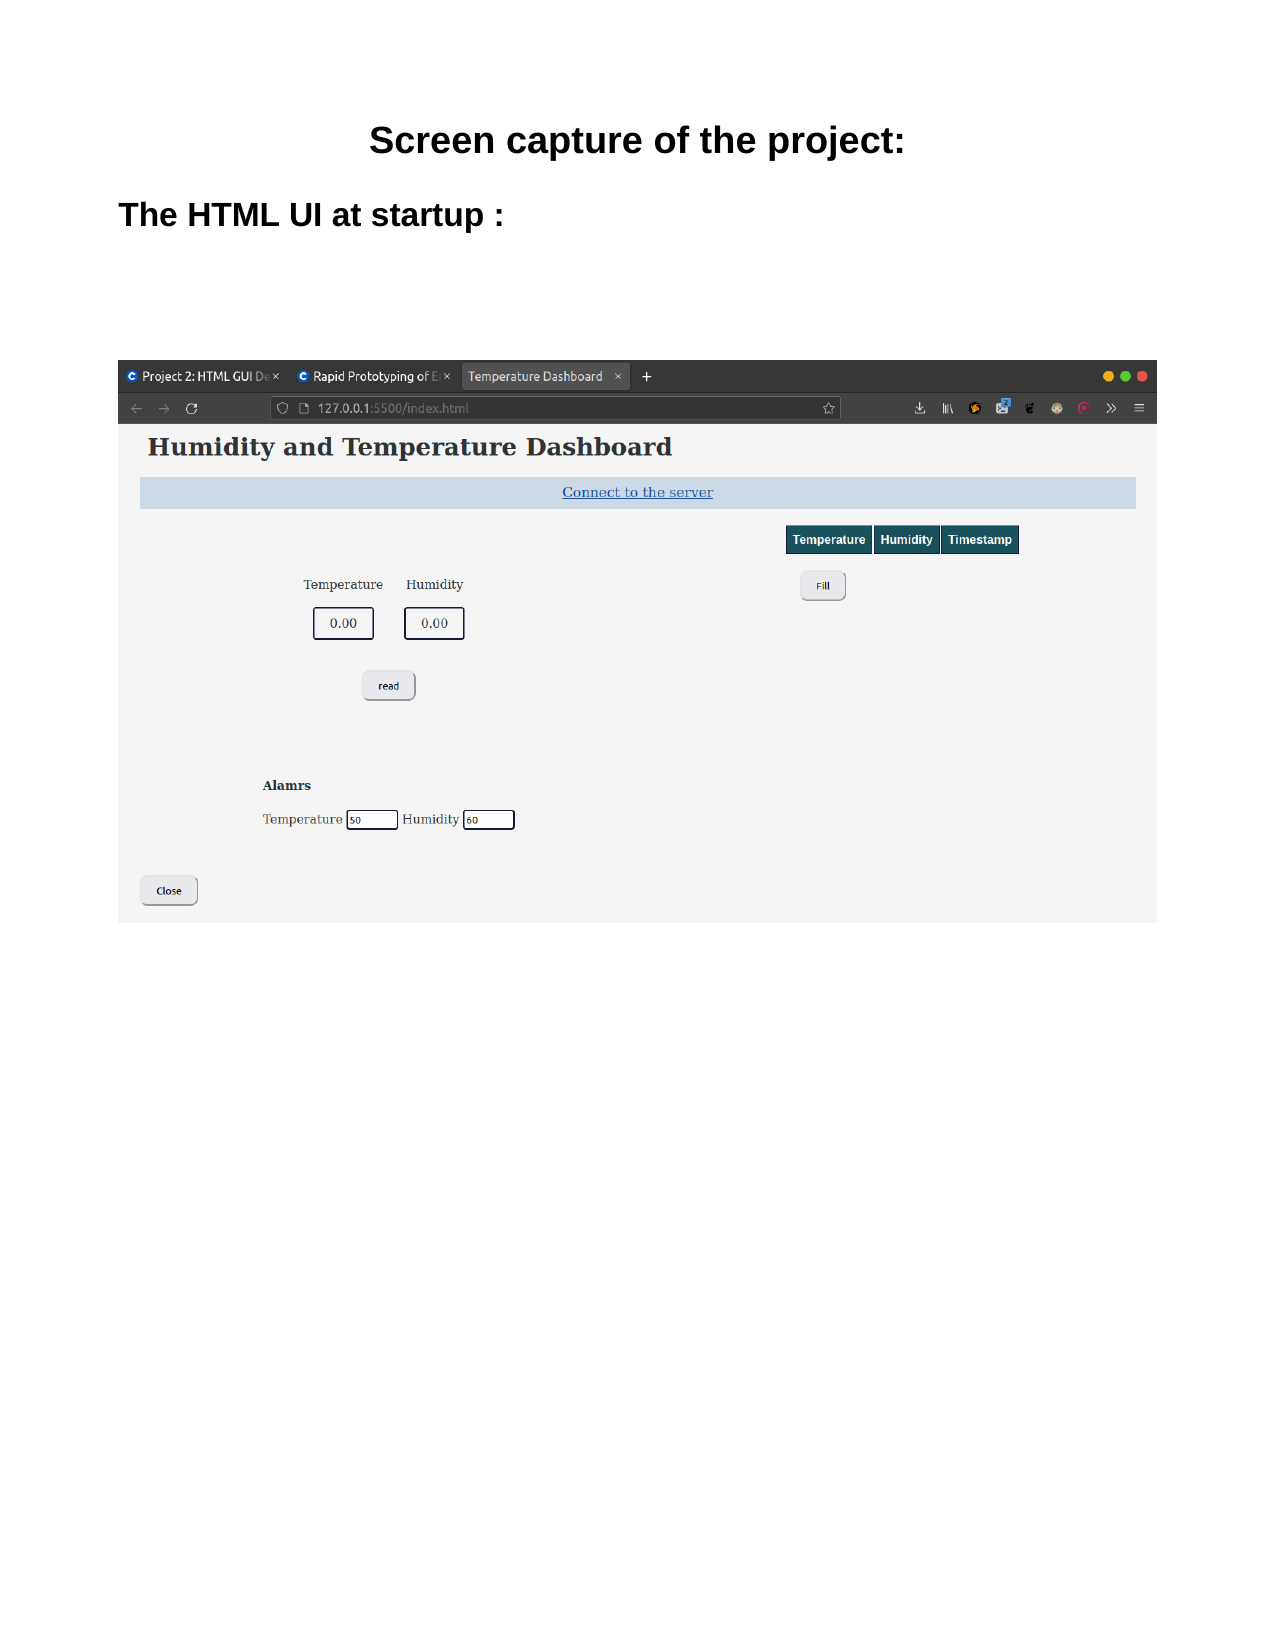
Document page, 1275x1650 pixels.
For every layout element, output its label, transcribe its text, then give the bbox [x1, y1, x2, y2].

picture [118, 360, 1157, 923]
subtitle The HTML UI at startup : [118, 195, 1157, 234]
subtitle Screen capture of the project: [118, 118, 1157, 162]
